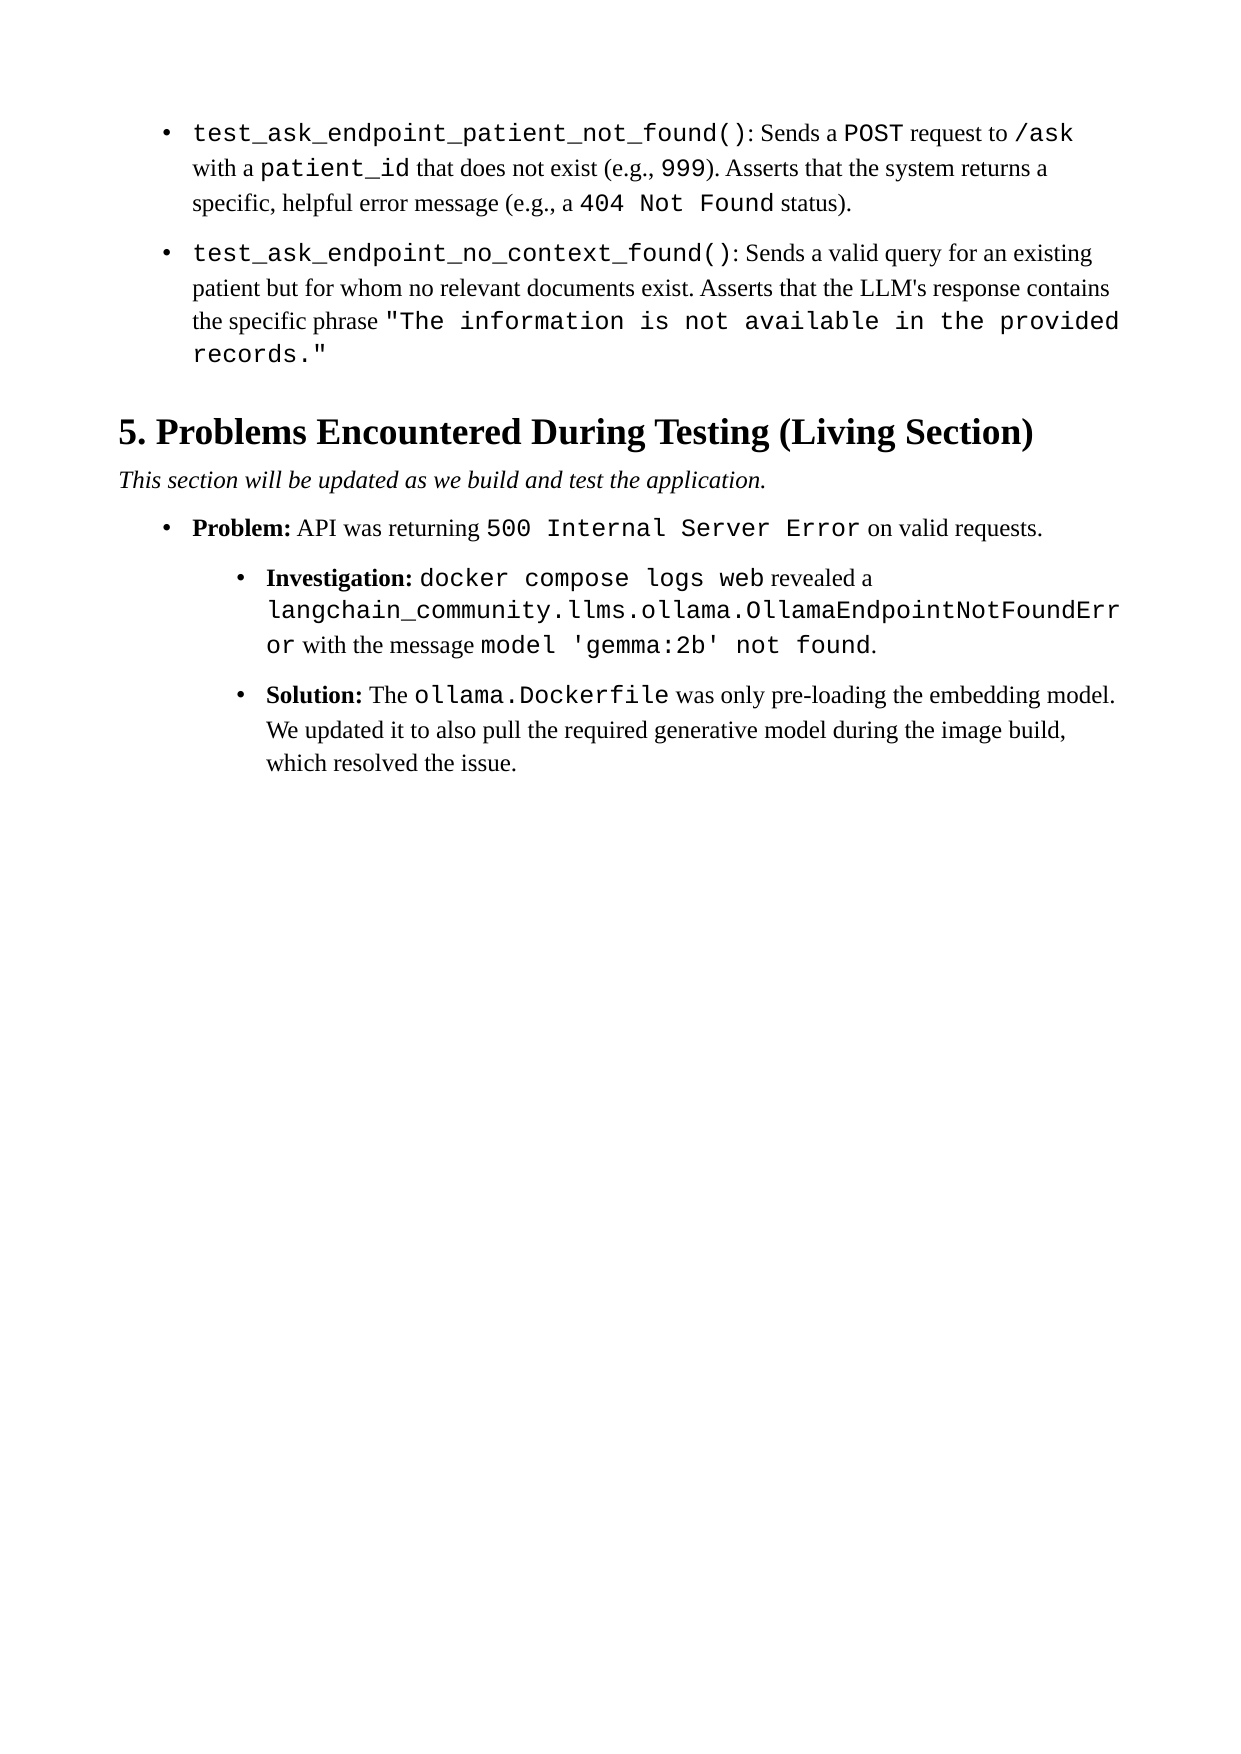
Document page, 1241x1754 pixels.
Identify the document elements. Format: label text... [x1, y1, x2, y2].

list test_ask_endpoint_patient_not_found(): Sends a POST request to /ask with a patient_id that does not exist (e.g., 999). Asserts that the system returns a specific, helpful error message (e.g., a 404 Not Found status). [162, 118, 1122, 219]
subtitle 5. Problems Encountered During Testing (Living Section) [118, 409, 1122, 452]
list test_ask_endpoint_no_context_found(): Sends a valid query for an existing patient but for whom no relevant documents exist. Asserts that the LLM's response contains the specific phrase "The information is not available in the provided records." [162, 238, 1122, 370]
list Problem: API was returning 500 Internal Server Error on valid requests. [162, 513, 1122, 543]
list Solution: The ollama.Dockerfile was only pre-loading the embedding model. We updated it to also pull the required generative model during the image build, which resolved the issue. [236, 680, 1122, 777]
list Investigation: docker compose logs web revealed a langchain_community.llms.ollama.OllamaEndpointNotFoundError with the message model 'gemma:2b' not found. [236, 563, 1122, 661]
text This section will be updated as we build and test the application. [118, 465, 1122, 494]
